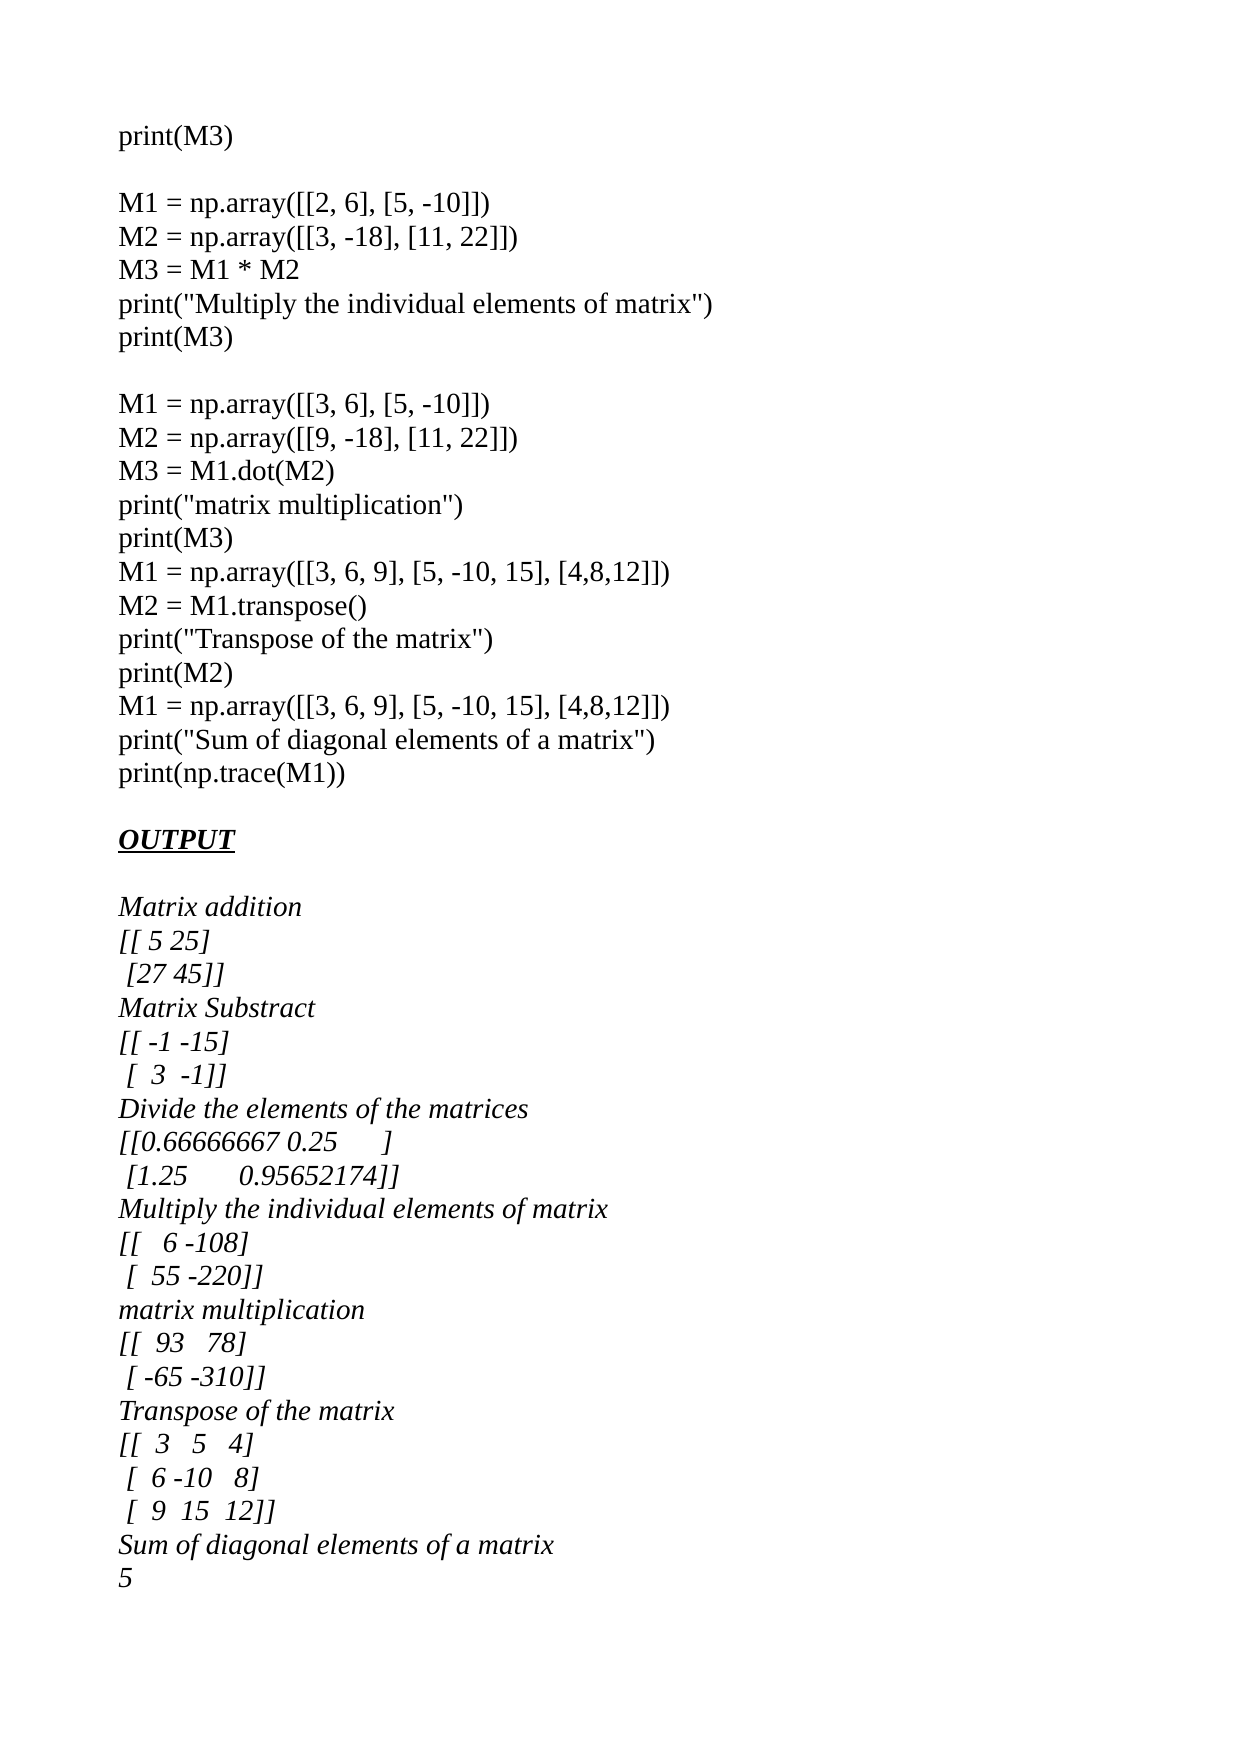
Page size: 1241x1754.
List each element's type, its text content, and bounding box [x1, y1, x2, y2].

text M1 = np.array([[3, 6], [5, -10]]) [118, 386, 1122, 420]
text M1 = np.array([[2, 6], [5, -10]]) [118, 185, 1122, 219]
text print(M2) [118, 655, 1122, 688]
text M1 = np.array([[3, 6, 9], [5, -10, 15], [4,8,12]]) [118, 554, 1122, 588]
text matrix multiplication [118, 1292, 1122, 1326]
text M2 = M1.transpose() [118, 588, 1122, 621]
text print(np.trace(M1)) [118, 755, 1122, 789]
text Divide the elements of the matrices [118, 1091, 1122, 1124]
text [1.25 0.95652174]] [118, 1158, 1122, 1191]
text Sum of diagonal elements of a matrix [118, 1527, 1122, 1560]
text M1 = np.array([[3, 6, 9], [5, -10, 15], [4,8,12]]) [118, 688, 1122, 722]
text M3 = M1 * M2 [118, 252, 1122, 286]
text M3 = M1.dot(M2) [118, 453, 1122, 487]
text [[ -1 -15] [118, 1024, 1122, 1057]
text print("Multiply the individual elements of matrix") [118, 286, 1122, 319]
text OUTPUT [118, 822, 1122, 856]
text print(M3) [118, 319, 1122, 353]
text [[ 5 25] [118, 923, 1122, 957]
text [ 6 -10 8] [118, 1460, 1122, 1493]
text [[ 6 -108] [118, 1225, 1122, 1258]
text [ -65 -310]] [118, 1359, 1122, 1393]
text M2 = np.array([[9, -18], [11, 22]]) [118, 420, 1122, 453]
text 5 [118, 1560, 1122, 1594]
text [27 45]] [118, 957, 1122, 990]
text [[ 93 78] [118, 1326, 1122, 1359]
text [ 3 -1]] [118, 1057, 1122, 1091]
text print(M3) [118, 521, 1122, 554]
text Matrix addition [118, 889, 1122, 923]
text [[0.66666667 0.25 ] [118, 1124, 1122, 1158]
text print("Sum of diagonal elements of a matrix") [118, 722, 1122, 755]
text Matrix Substract [118, 990, 1122, 1024]
text Multiply the individual elements of matrix [118, 1191, 1122, 1225]
text Transpose of the matrix [118, 1393, 1122, 1426]
text print(M3) [118, 118, 1122, 152]
text print("Transpose of the matrix") [118, 621, 1122, 655]
text M2 = np.array([[3, -18], [11, 22]]) [118, 219, 1122, 252]
text [ 55 -220]] [118, 1258, 1122, 1292]
text print("matrix multiplication") [118, 487, 1122, 521]
text [[ 3 5 4] [118, 1426, 1122, 1460]
text [ 9 15 12]] [118, 1493, 1122, 1527]
